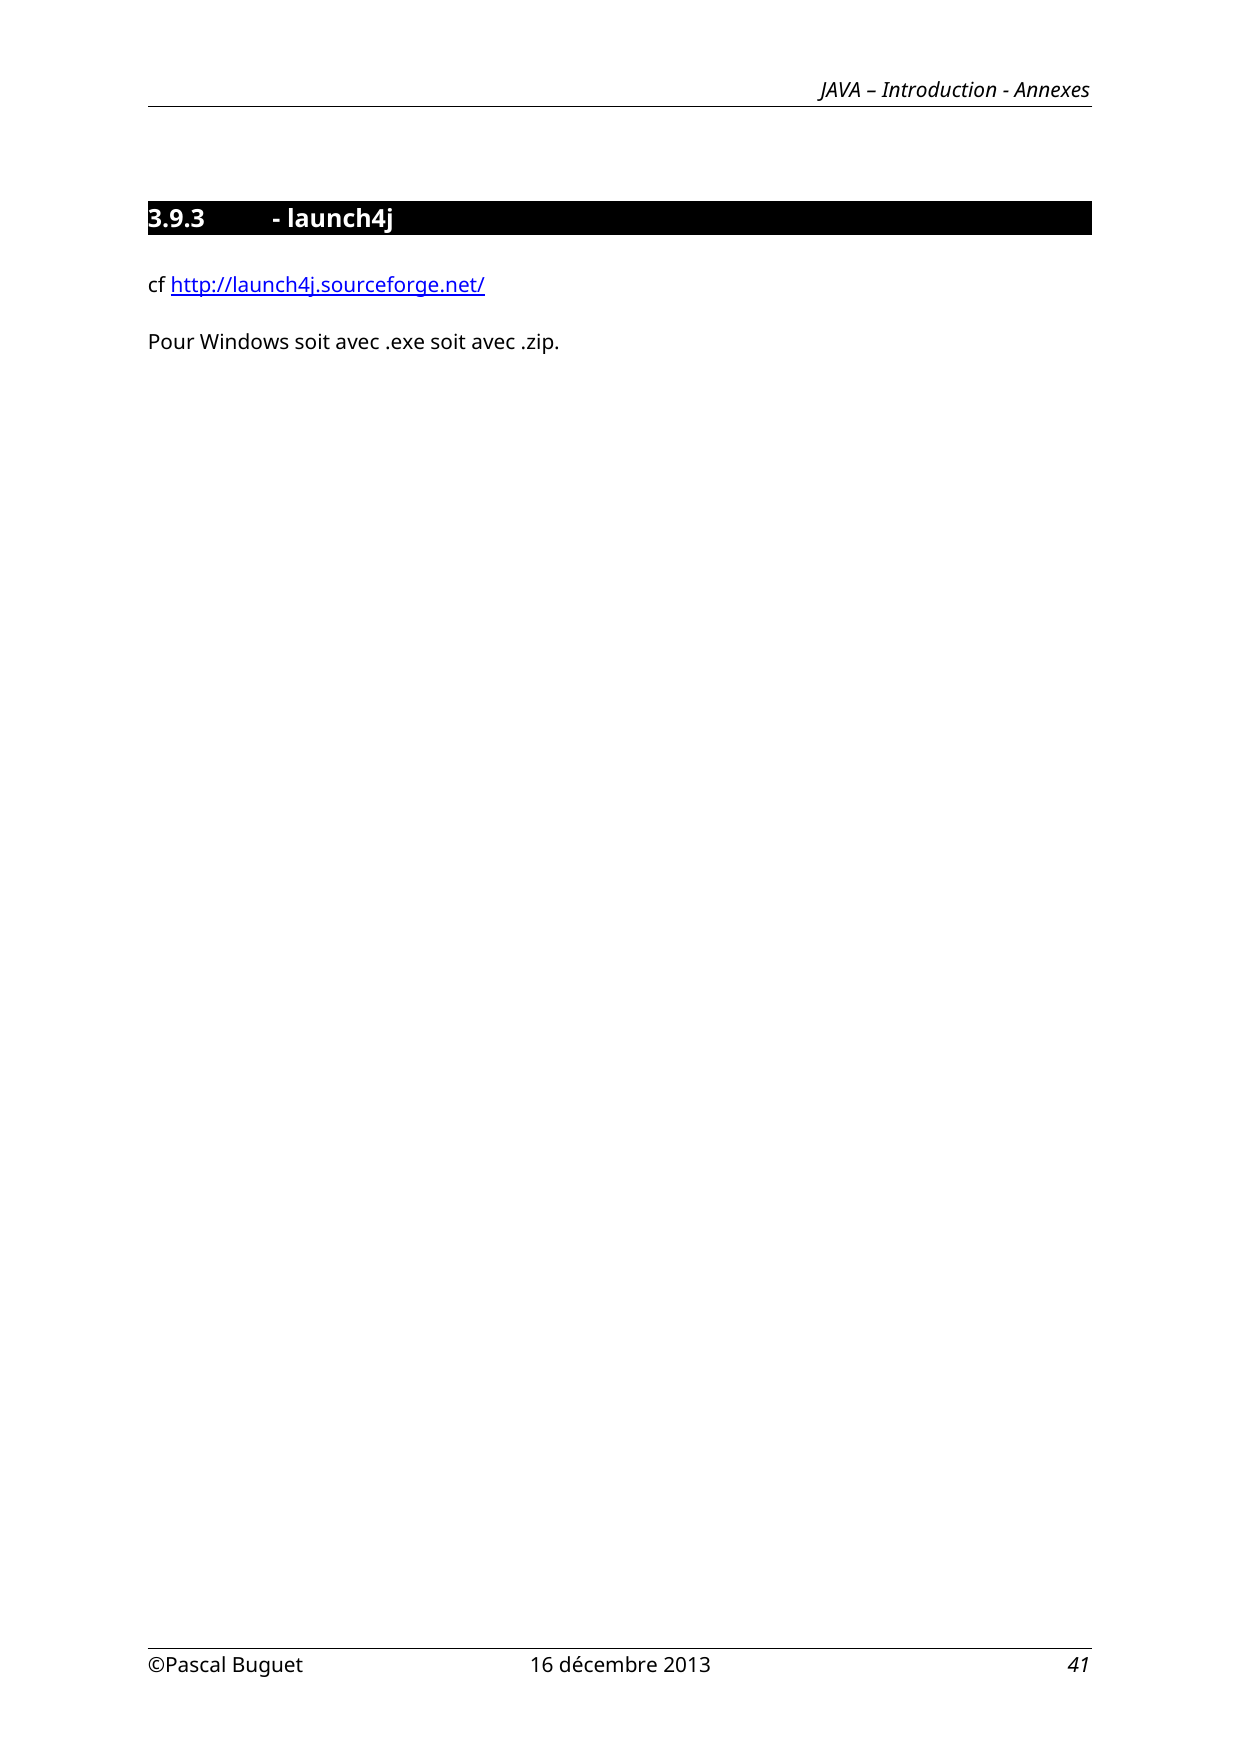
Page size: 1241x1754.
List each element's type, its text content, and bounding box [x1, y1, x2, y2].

text cf http://launch4j.sourceforge.net/ [148, 270, 1092, 298]
subtitle - launch4j [148, 201, 1092, 235]
text Pour Windows soit avec .exe soit avec .zip. [148, 327, 1092, 355]
